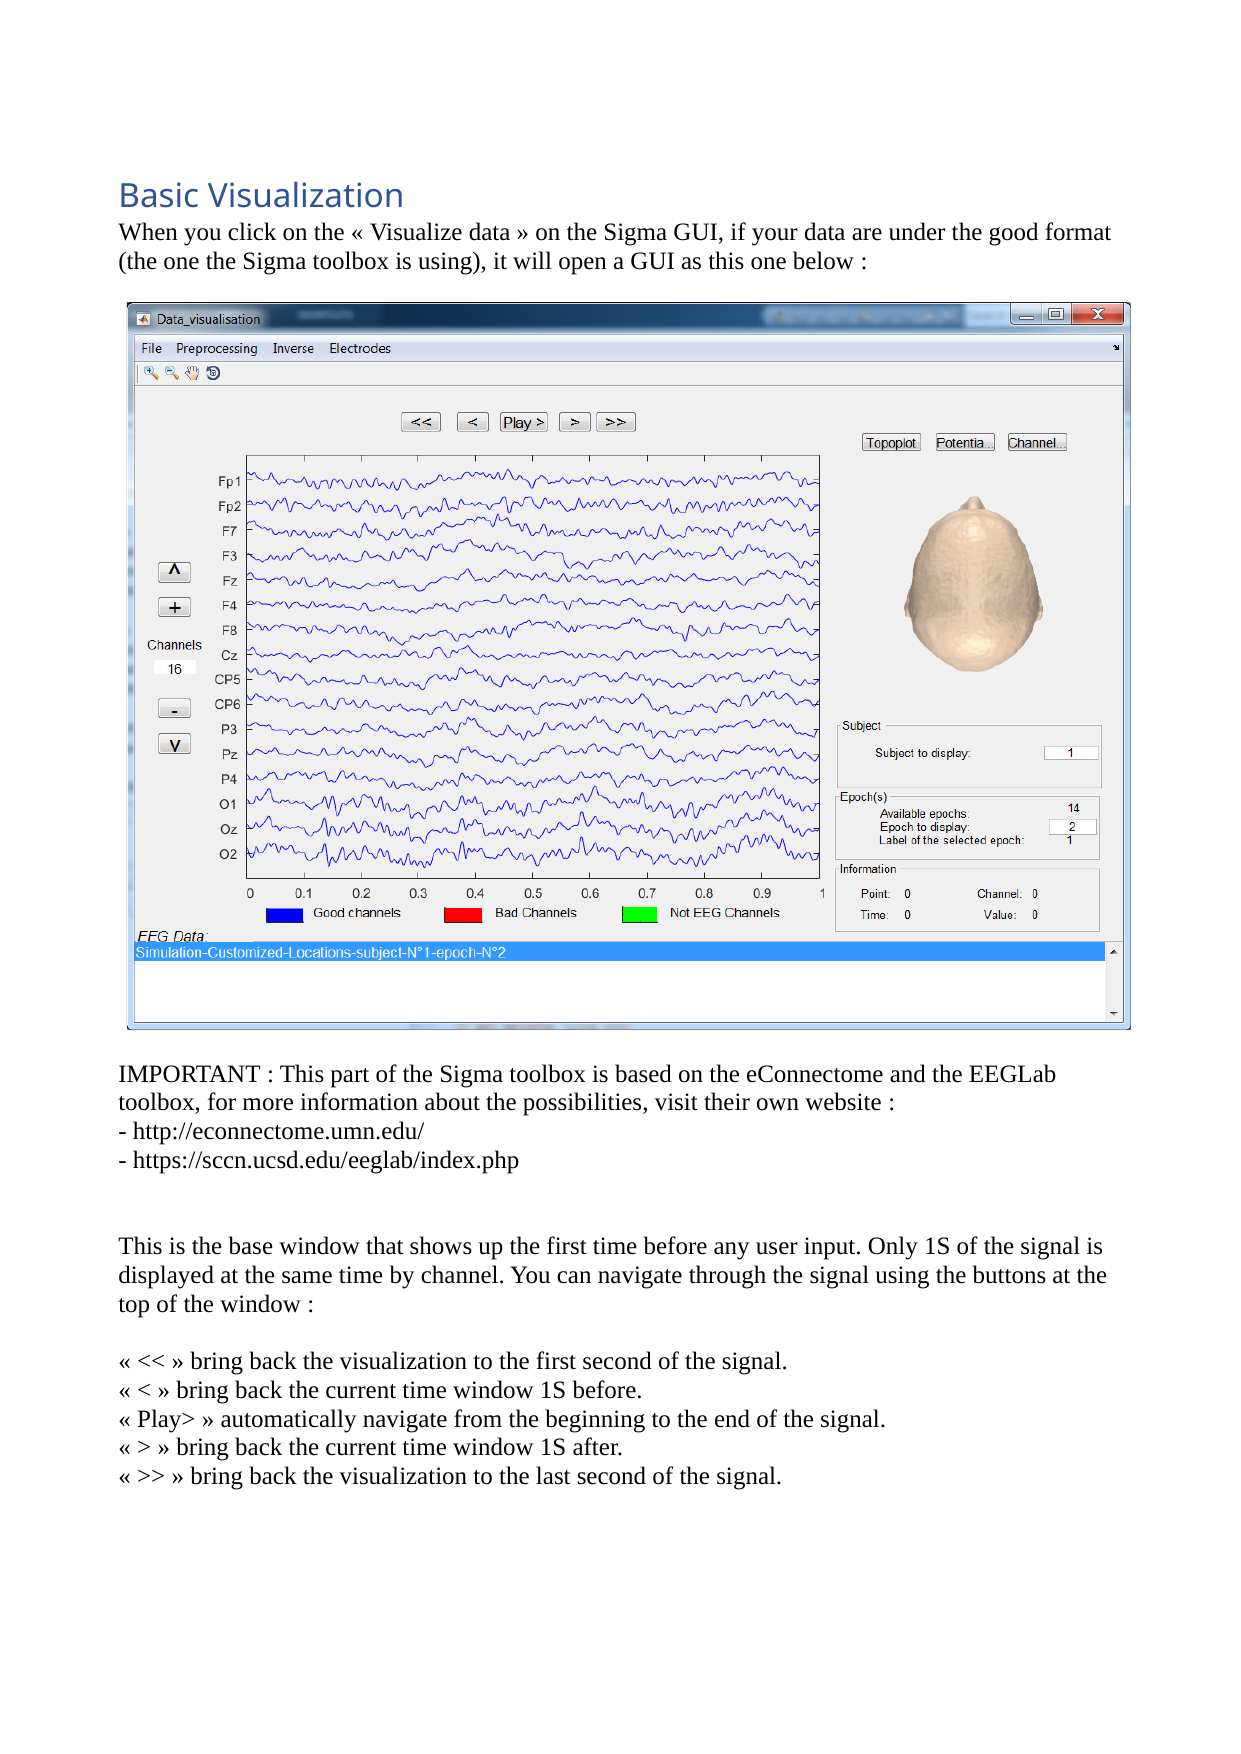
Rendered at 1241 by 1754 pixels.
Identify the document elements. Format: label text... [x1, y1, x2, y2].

text IMPORTANT : This part of the Sigma toolbox is based on the eConnectome and the EEGLab toolbox, for more information about the possibilities, visit their own website : [118, 1059, 1122, 1116]
text When you click on the « Visualize data » on the Sigma GUI, if your data are under the good format (the one the Sigma toolbox is using), it will open a GUI as this one below : [118, 217, 1122, 275]
text - http://econnectome.umn.edu/ [118, 1116, 1122, 1145]
text - https://sccn.ucsd.edu/eeglab/index.php [118, 1145, 1122, 1174]
subtitle Basic Visualization [118, 172, 1122, 217]
text « Play> » automatically navigate from the beginning to the end of the signal. [118, 1404, 1122, 1432]
text « << » bring back the visualization to the first second of the signal. [118, 1346, 1122, 1375]
text « >> » bring back the visualization to the last second of the signal. [118, 1461, 1122, 1490]
text This is the base window that shows up the first time before any user input. Only 1S of the signal is displayed at the same time by channel. You can navigate through the signal using the buttons at the top of the window : [118, 1231, 1122, 1317]
text « > » bring back the current time window 1S after. [118, 1432, 1122, 1461]
text « < » bring back the current time window 1S before. [118, 1375, 1122, 1404]
